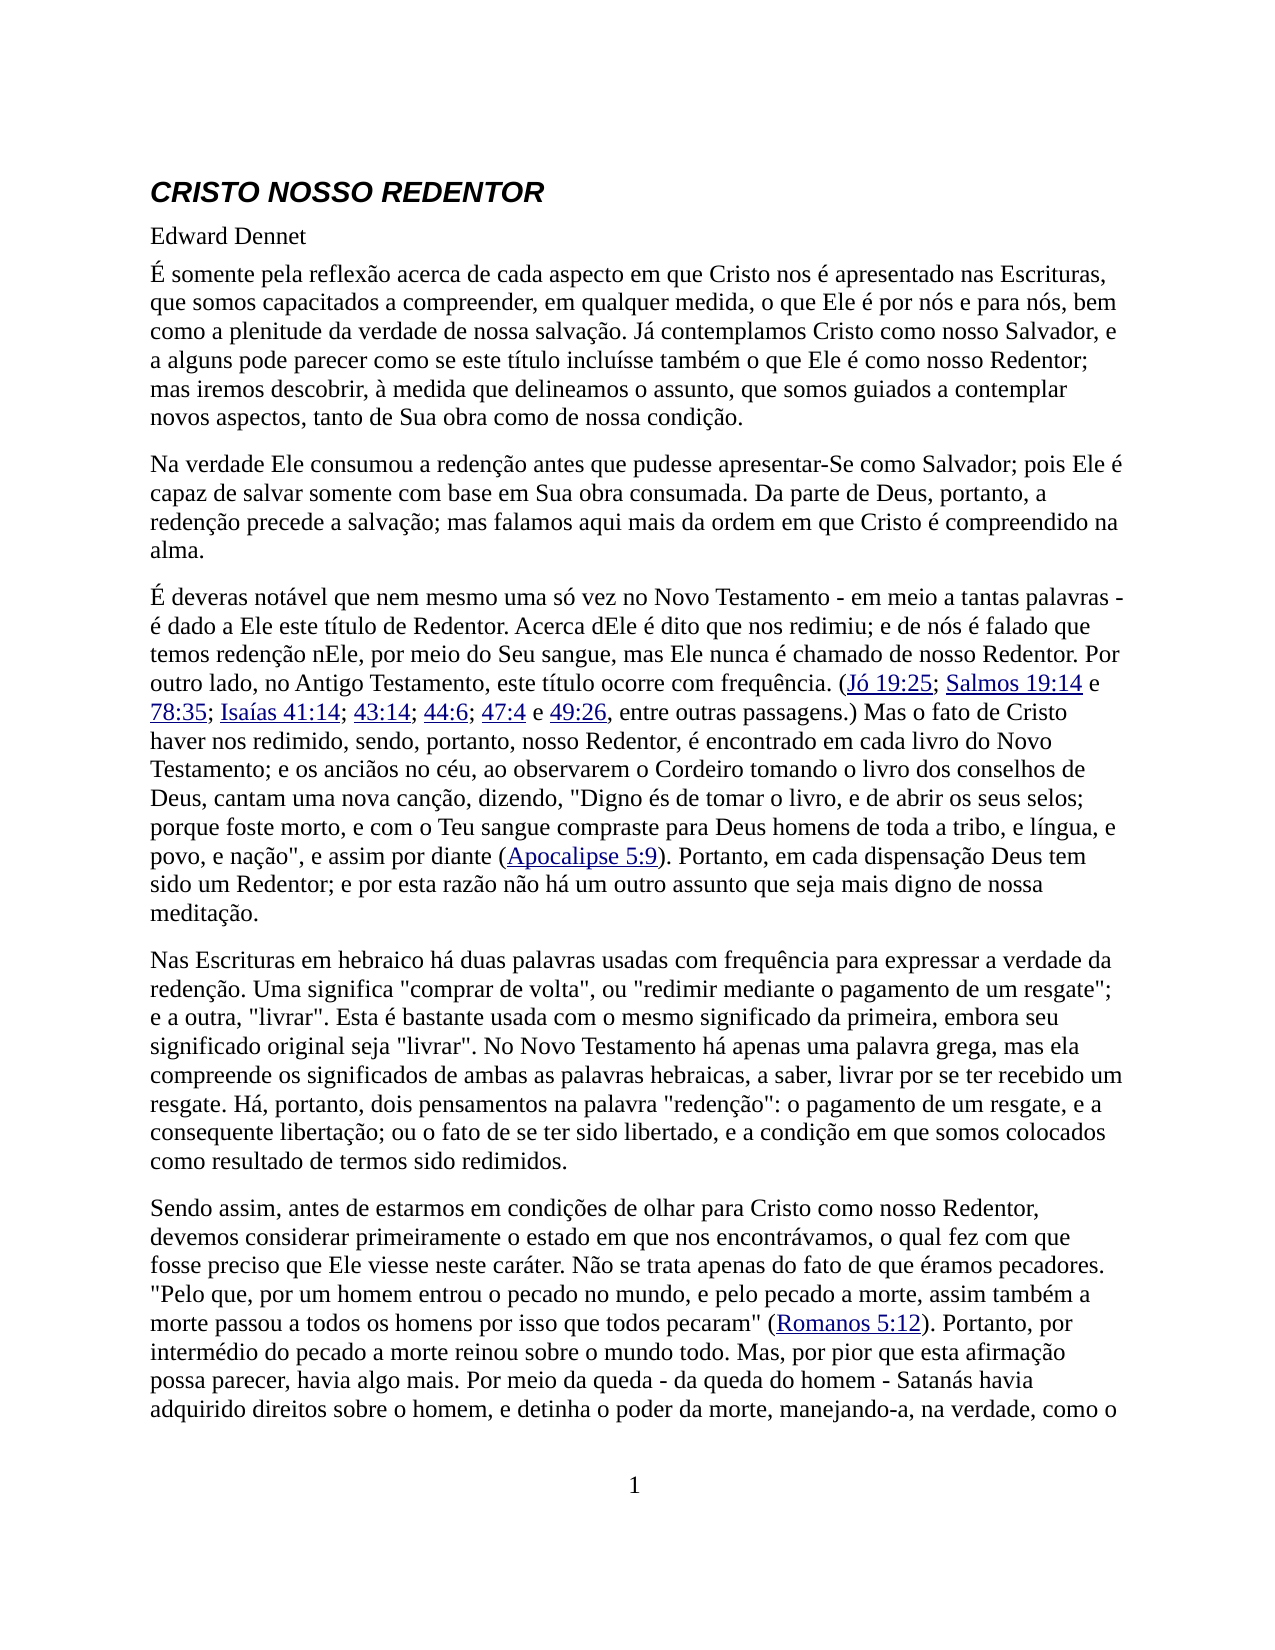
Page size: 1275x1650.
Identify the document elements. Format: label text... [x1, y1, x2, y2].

subtitle CRISTO NOSSO REDENTOR [150, 175, 1125, 208]
text Nas Escrituras em hebraico há duas palavras usadas com frequência para expressar a verdade da redenção. Uma significa "comprar de volta", ou "redimir mediante o pagamento de um resgate"; e a outra, "livrar". Esta é bastante usada com o mesmo significado da primeira, embora seu significado original seja "livrar". No Novo Testamento há apenas uma palavra grega, mas ela compreende os significados de ambas as palavras hebraicas, a saber, livrar por se ter recebido um resgate. Há, portanto, dois pensamentos na palavra "redenção": o pagamento de um resgate, e a consequente libertação; ou o fato de se ter sido libertado, e a condição em que somos colocados como resultado de termos sido redimidos. [150, 945, 1125, 1175]
text Edward Dennet [150, 221, 1125, 250]
text Na verdade Ele consumou a redenção antes que pudesse apresentar-Se como Salvador; pois Ele é capaz de salvar somente com base em Sua obra consumada. Da parte de Deus, portanto, a redenção precede a salvação; mas falamos aqui mais da ordem em que Cristo é compreendido na alma. [150, 449, 1125, 564]
text É somente pela reflexão acerca de cada aspecto em que Cristo nos é apresentado nas Escrituras, que somos capacitados a compreender, em qualquer medida, o que Ele é por nós e para nós, bem como a plenitude da verdade de nossa salvação. Já contemplamos Cristo como nosso Salvador, e a alguns pode parecer como se este título incluísse também o que Ele é como nosso Redentor; mas iremos descobrir, à medida que delineamos o assunto, que somos guiados a contemplar novos aspectos, tanto de Sua obra como de nossa condição. [150, 259, 1125, 431]
text Sendo assim, antes de estarmos em condições de olhar para Cristo como nosso Redentor, devemos considerar primeiramente o estado em que nos encontrávamos, o qual fez com que fosse preciso que Ele viesse neste caráter. Não se trata apenas do fato de que éramos pecadores. "Pelo que, por um homem entrou o pecado no mundo, e pelo pecado a morte, assim também a morte passou a todos os homens por isso que todos pecaram" (Romanos 5:12). Portanto, por intermédio do pecado a morte reinou sobre o mundo todo. Mas, por pior que esta afirmação possa parecer, havia algo mais. Por meio da queda - da queda do homem - Satanás havia adquirido direitos sobre o homem, e detinha o poder da morte, manejando-a, na verdade, como o [150, 1193, 1125, 1423]
text É deveras notável que nem mesmo uma só vez no Novo Testamento - em meio a tantas palavras - é dado a Ele este título de Redentor. Acerca dEle é dito que nos redimiu; e de nós é falado que temos redenção nEle, por meio do Seu sangue, mas Ele nunca é chamado de nosso Redentor. Por outro lado, no Antigo Testamento, este título ocorre com frequência. (Jó 19:25; Salmos 19:14 e 78:35; Isaías 41:14; 43:14; 44:6; 47:4 e 49:26, entre outras passagens.) Mas o fato de Cristo haver nos redimido, sendo, portanto, nosso Redentor, é encontrado em cada livro do Novo Testamento; e os anciãos no céu, ao observarem o Cordeiro tomando o livro dos conselhos de Deus, cantam uma nova canção, dizendo, "Digno és de tomar o livro, e de abrir os seus selos; porque foste morto, e com o Teu sangue compraste para Deus homens de toda a tribo, e língua, e povo, e nação", e assim por diante (Apocalipse 5:9). Portanto, em cada dispensação Deus tem sido um Redentor; e por esta razão não há um outro assunto que seja mais digno de nossa meditação. [150, 582, 1125, 927]
